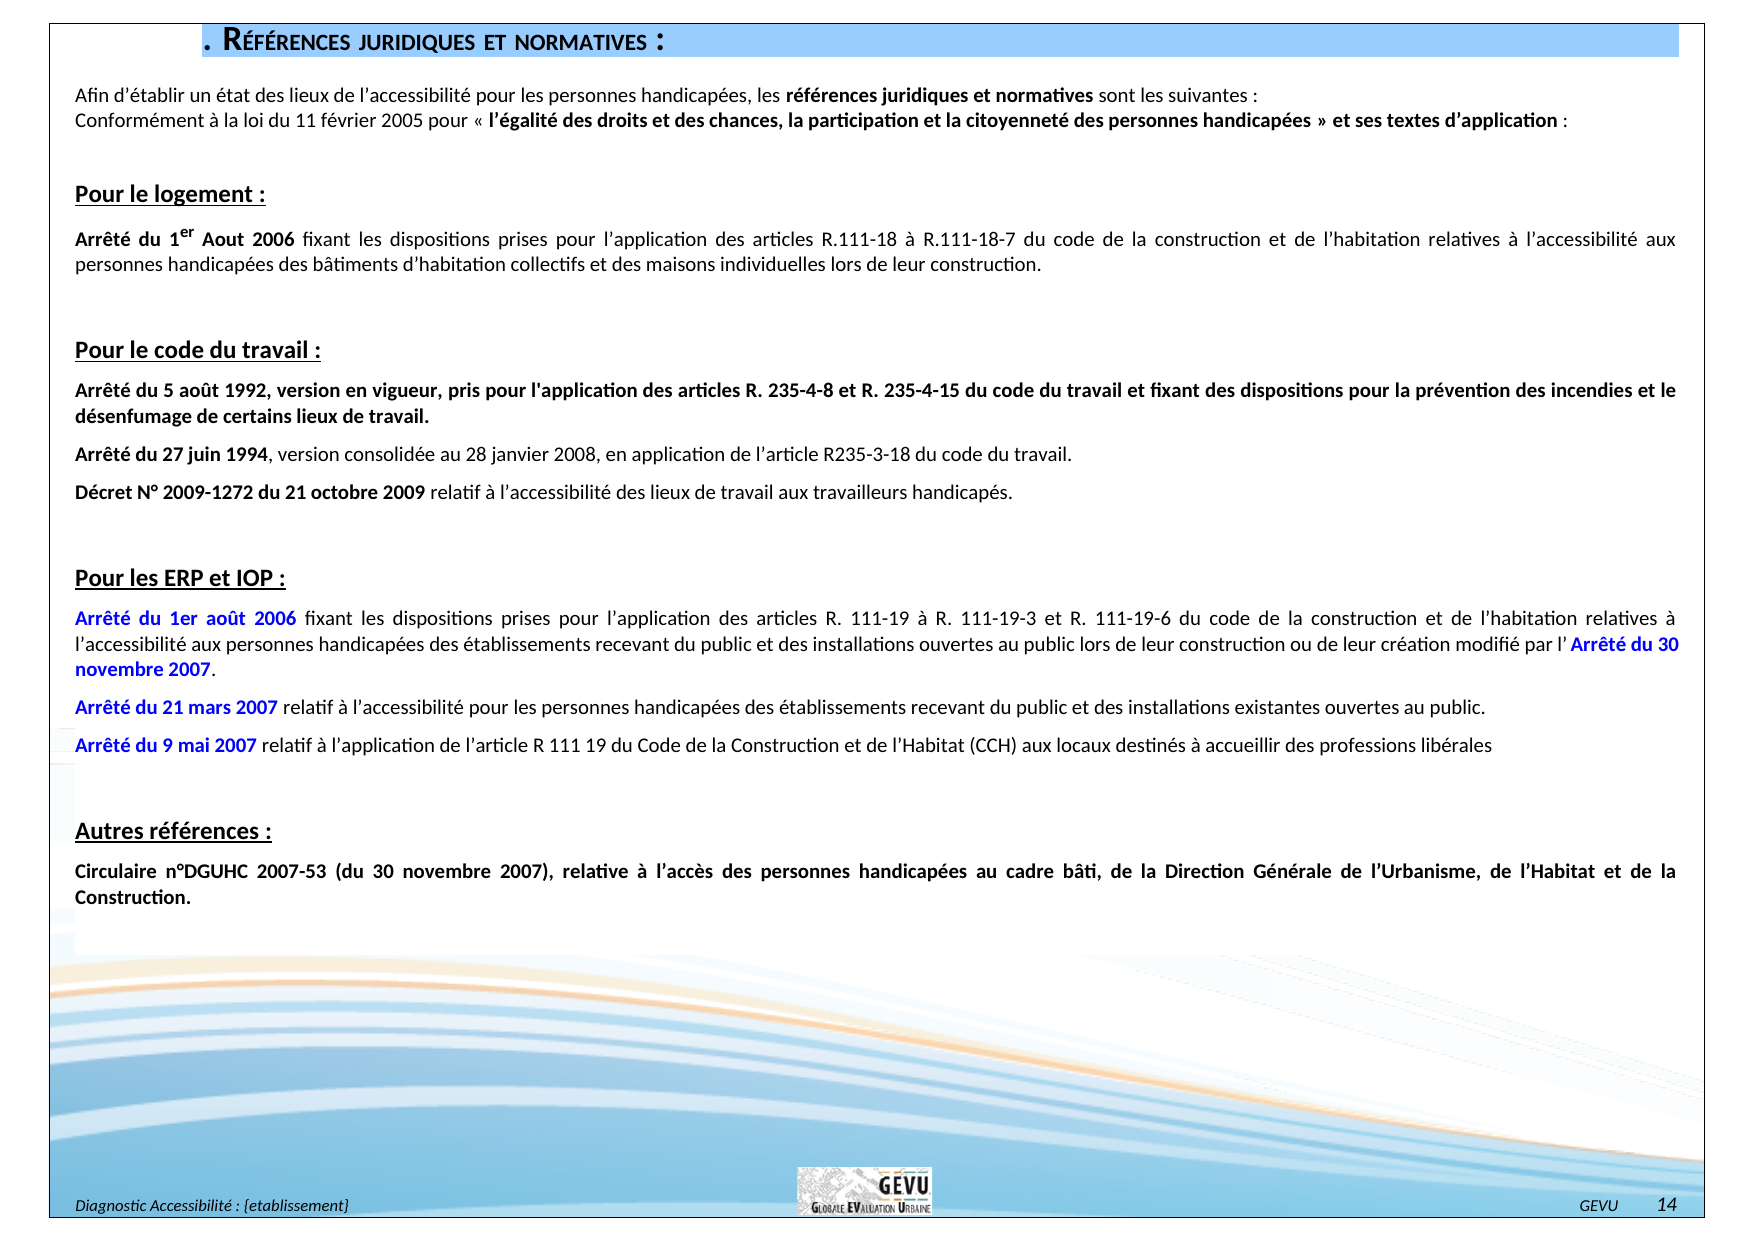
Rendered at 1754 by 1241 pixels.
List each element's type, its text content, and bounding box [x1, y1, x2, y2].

text Décret N° 2009-1272 du 21 octobre 2009 relatif à l’accessibilité des lieux de travail aux travailleurs handicapés. [75, 479, 1679, 504]
text Arrêté du 5 août 1992, version en vigueur, pris pour l'application des articles R. 235-4-8 et R. 235-4-15 du code du travail et fixant des dispositions pour la prévention des incendies et le désenfumage de certains lieux de travail. [75, 378, 1679, 428]
text Pour les ERP et IOP : [75, 562, 1679, 593]
text Arrêté du 27 juin 1994, version consolidée au 28 janvier 2008, en application de l’article R235-3-18 du code du travail. [75, 441, 1679, 466]
text Conformément à la loi du 11 février 2005 pour « l’égalité des droits et des chances, la participation et la citoyenneté des personnes handicapées » et ses textes d’application : [75, 108, 1679, 133]
text Afin d’établir un état des lieux de l’accessibilité pour les personnes handicapées, les références juridiques et normatives sont les suivantes : [75, 82, 1679, 108]
text Arrêté du 1er Aout 2006 fixant les dispositions prises pour l’application des articles R.111-18 à R.111-18-7 du code de la construction et de l’habitation relatives à l’accessibilité aux personnes handicapées des bâtiments d’habitation collectifs et des maisons individuelles lors de leur construction. [75, 222, 1679, 277]
text Circulaire n°DGUHC 2007-53 (du 30 novembre 2007), relative à l’accès des personnes handicapées au cadre bâti, de la Direction Générale de l’Urbanisme, de l’Habitat et de la Construction. [75, 858, 1679, 909]
picture [476, 909, 1277, 922]
picture [476, 850, 1277, 858]
subtitle Références juridiques et normatives : [202, 24, 1679, 57]
text Pour le code du travail : [75, 335, 1679, 365]
picture [476, 955, 1277, 1217]
text Autres références : [75, 816, 1679, 846]
text Arrêté du 9 mai 2007 relatif à l’application de l’article R 111 19 du Code de la Construction et de l’Habitat (CCH) aux locaux destinés à accueillir des professions libérales [75, 732, 1679, 757]
text Arrêté du 21 mars 2007 relatif à l’accessibilité pour les personnes handicapées des établissements recevant du public et des installations existantes ouvertes au public. [75, 694, 1679, 719]
text Arrêté du 1er août 2006 fixant les dispositions prises pour l’application des articles R. 111-19 à R. 111-19-3 et R. 111-19-6 du code de la construction et de l’habitation relatives à l’accessibilité aux personnes handicapées des établissements recevant du public et des installations ouvertes au public lors de leur construction ou de leur création modifié par l’Arrêté du 30 novembre 2007. [75, 605, 1679, 682]
text Pour le logement : [75, 178, 1679, 209]
